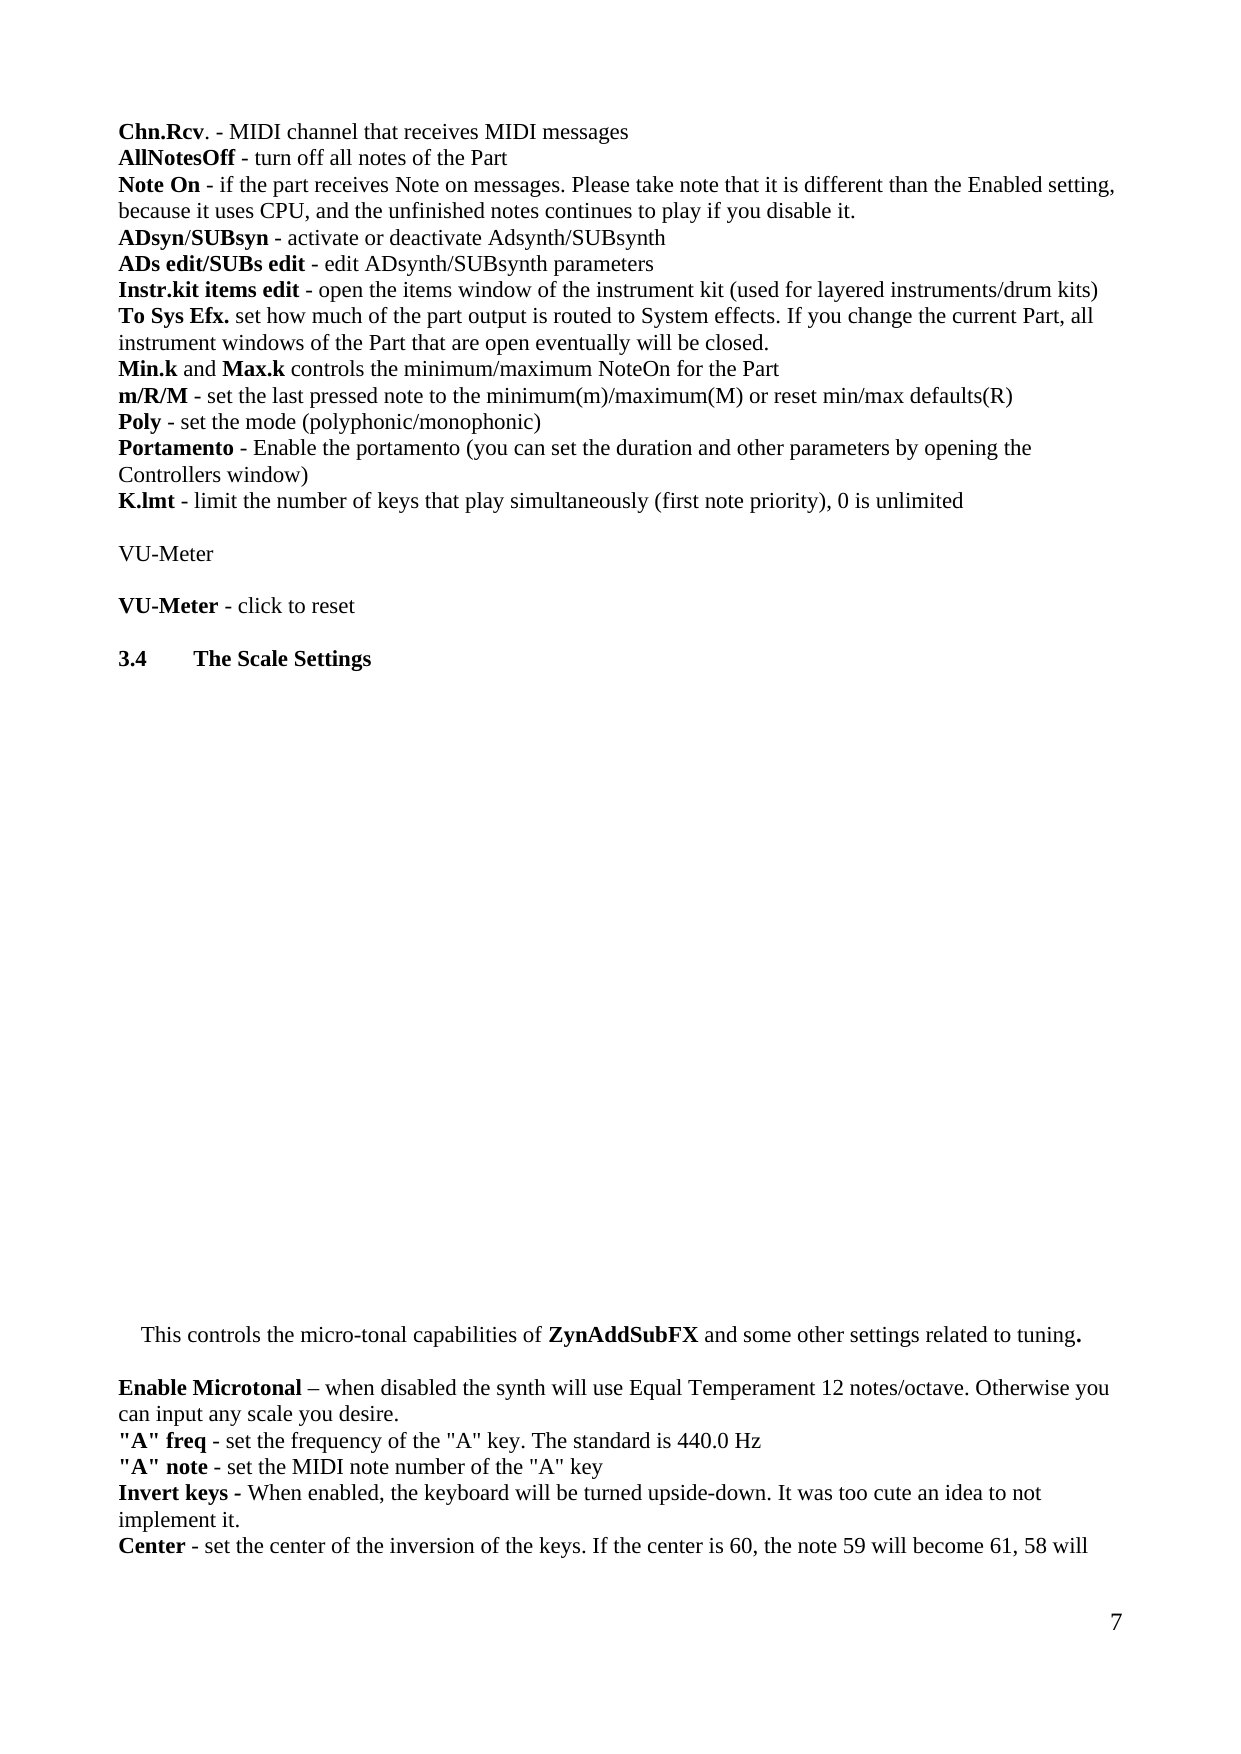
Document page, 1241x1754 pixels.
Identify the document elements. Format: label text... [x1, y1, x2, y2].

text Poly - set the mode (polyphonic/monophonic) [118, 408, 1122, 434]
text To Sys Efx. set how much of the part output is routed to System effects. If you change the current Part, all instrument windows of the Part that are open eventually will be closed. [118, 303, 1122, 355]
text ADsyn/SUBsyn - activate or deactivate Adsynth/SUBsynth [118, 223, 1122, 250]
text AllNotesOff - turn off all notes of the Part [118, 144, 1122, 171]
text Center - set the center of the inversion of the keys. If the center is 60, the note 59 will become 61, 58 will [118, 1532, 1122, 1558]
text m/R/M - set the last pressed note to the minimum(m)/maximum(M) or reset min/max defaults(R) [118, 382, 1122, 408]
text VU-Meter [118, 540, 1122, 566]
text VU-Meter - click to reset [118, 592, 1122, 619]
text Min.k and Max.k controls the minimum/maximum NoteOn for the Part [118, 355, 1122, 382]
text "A" freq - set the frequency of the "A" key. The standard is 440.0 Hz [118, 1427, 1122, 1453]
text Portamento - Enable the portamento (you can set the duration and other parameters by opening the Controllers window) [118, 434, 1122, 487]
text Instr.kit items edit - open the items window of the instrument kit (used for layered instruments/drum kits) [118, 276, 1122, 303]
text This controls the micro-tonal capabilities of ZynAddSubFX and some other settings related to tuning. [118, 1321, 1122, 1348]
text Invert keys - When enabled, the keyboard will be turned upside-down. It was too cute an idea to not implement it. [118, 1479, 1122, 1532]
text Note On - if the part receives Note on messages. Please take note that it is different than the Enabled setting, because it uses CPU, and the unfinished notes continues to play if you disable it. [118, 171, 1122, 223]
text ADs edit/SUBs edit - edit ADsynth/SUBsynth parameters [118, 250, 1122, 276]
text "A" note - set the MIDI note number of the "A" key [118, 1453, 1122, 1479]
text K.lmt - limit the number of keys that play simultaneously (first note priority), 0 is unlimited [118, 487, 1122, 513]
text Chn.Rcv. - MIDI channel that receives MIDI messages [118, 118, 1122, 144]
list The Scale Settings [118, 645, 1122, 672]
text Enable Microtonal – when disabled the synth will use Equal Temperament 12 notes/octave. Otherwise you can input any scale you desire. [118, 1374, 1122, 1427]
